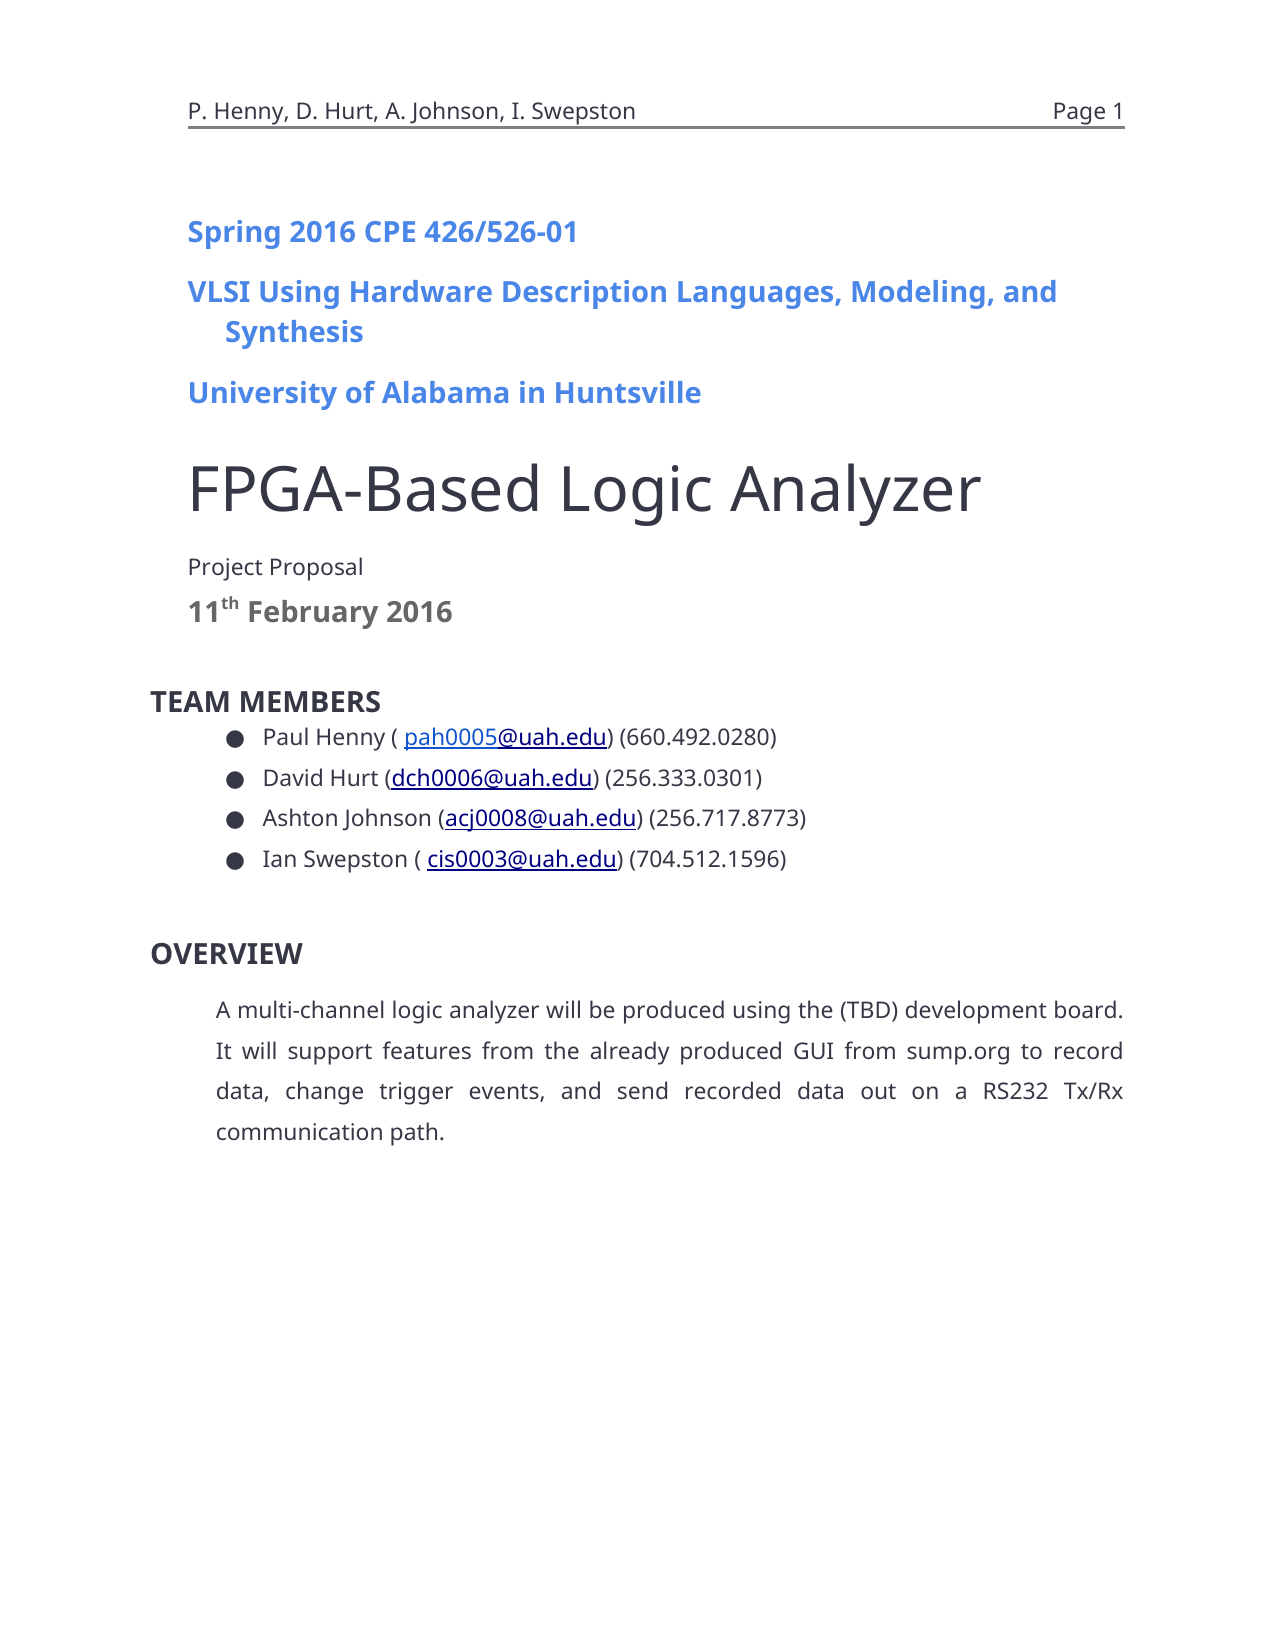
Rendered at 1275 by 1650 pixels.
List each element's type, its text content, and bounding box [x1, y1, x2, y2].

subtitle OVERVIEW [150, 933, 1125, 973]
text VLSI Using Hardware Description Languages, Modeling, and Synthesis [187, 272, 1125, 351]
title FPGA-Based Logic Analyzer [187, 445, 1125, 530]
list David Hurt (dch0006@uah.edu) (256.333.0301) [225, 762, 1125, 793]
list Ian Swepston ( cis0003@uah.edu) (704.512.1596) [225, 843, 1125, 874]
subtitle 11th February 2016 [187, 592, 1125, 631]
text A multi-channel logic analyzer will be produced using the (TBD) development board. It will support features from the already produced GUI from sump.org to record data, change trigger events, and send recorded data out on a RS232 Tx/Rx communication path. [216, 994, 1125, 1147]
list Ashton Johnson (acj0008@uah.edu) (256.717.8773) [225, 802, 1125, 833]
list Paul Henny ( pah0005@uah.edu) (660.492.0280) [225, 721, 1125, 752]
text Project Proposal [187, 551, 1125, 582]
text University of Alabama in Huntsville [187, 372, 1125, 412]
text Spring 2016 CPE 426/526-01 [187, 211, 1125, 251]
subtitle TEAM MEMBERS [150, 681, 1125, 721]
